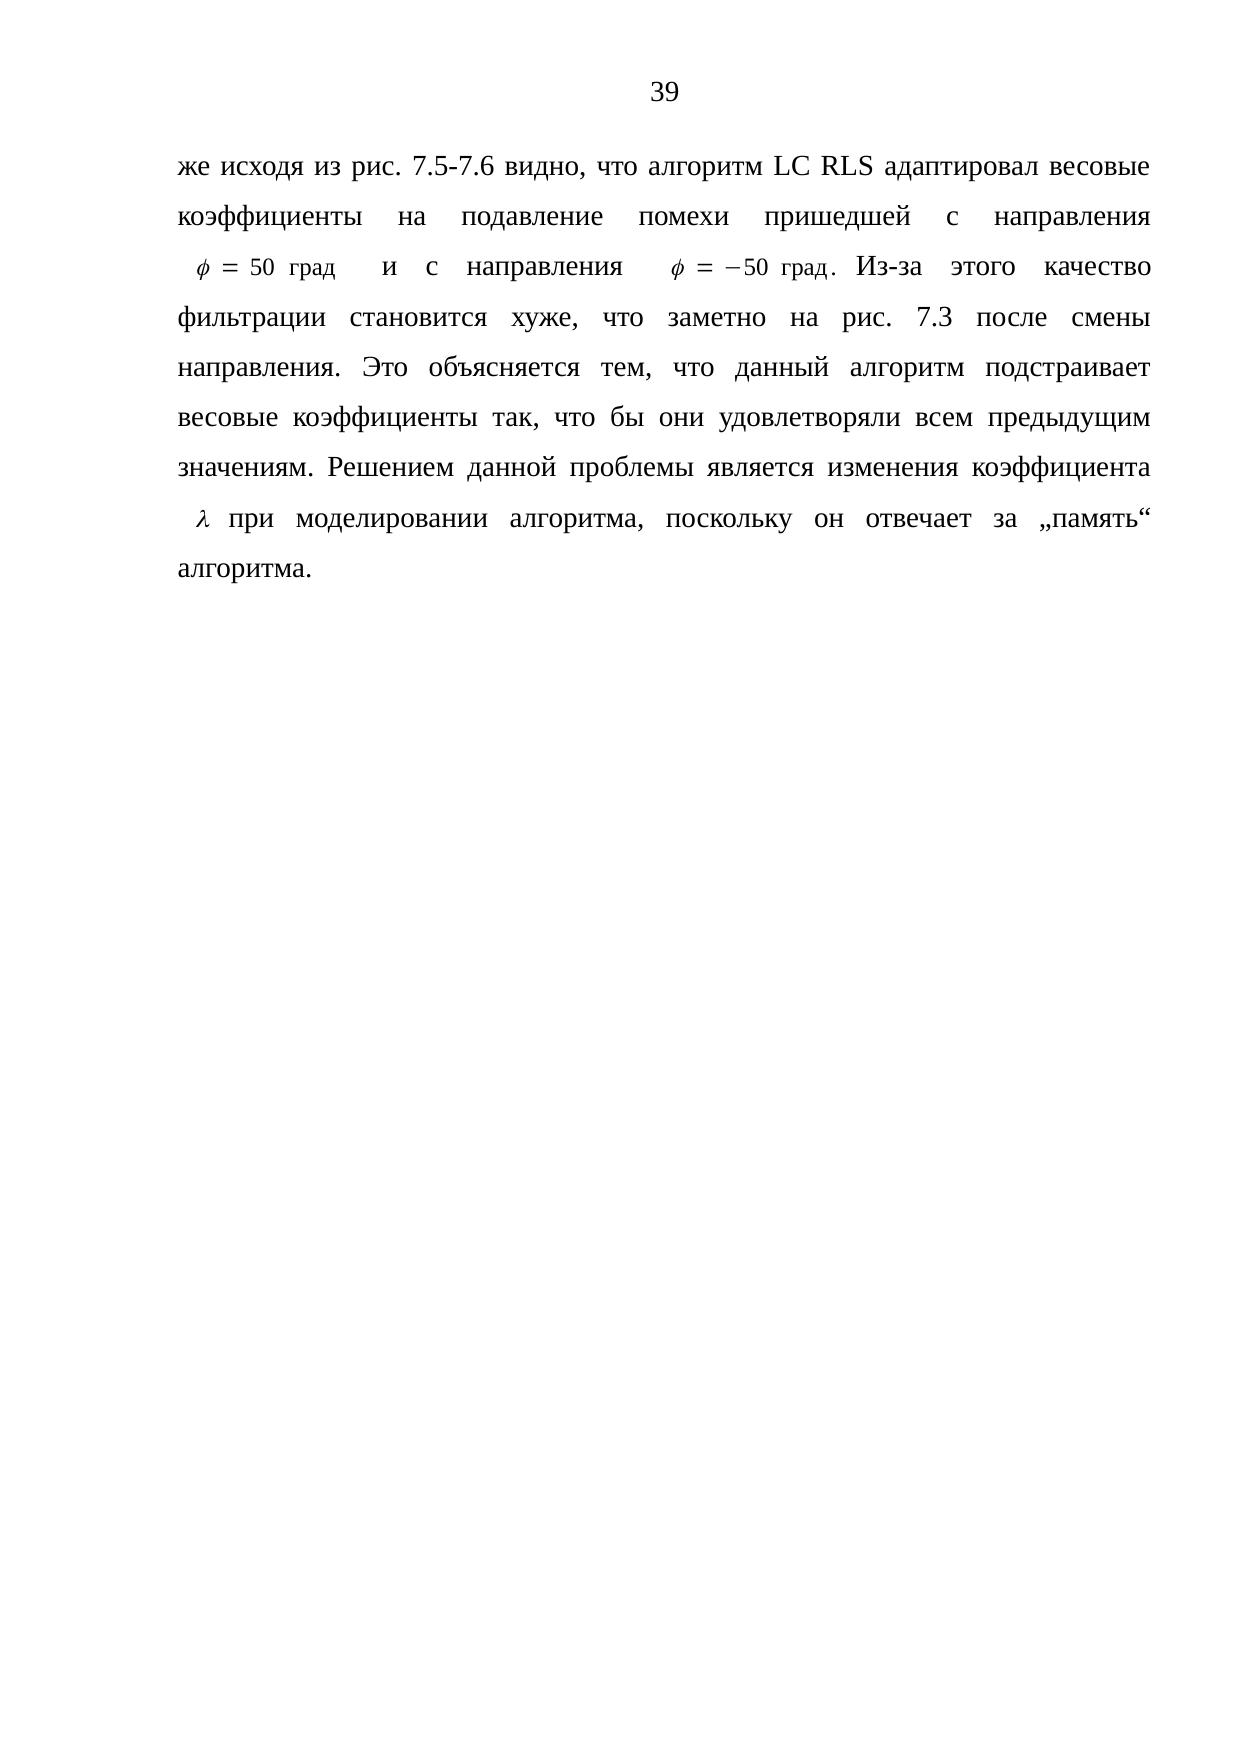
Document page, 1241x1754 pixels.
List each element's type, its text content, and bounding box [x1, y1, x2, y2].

text Из рис. 7.3-7.4 видно, что алгоритм LC NLMS подстроил свои весовые коэффициенты на подавление помехи с направления Однако же исходя из рис. 7.5-7.6 видно, что алгоритм LC RLS адаптировал весовые коэффициенты на подавление помехи пришедшей с направления и с направления Из-за этого качество фильтрации становится хуже, что заметно на рис. 7.3 после смены направления. Это объясняется тем, что данный алгоритм подстраивает весовые коэффициенты так, что бы они удовлетворяли всем предыдущим значениям. Решением данной проблемы является изменения коэффициентапри моделировании алгоритма, поскольку он отвечает за „память“ алгоритма. [177, 148, 1152, 584]
